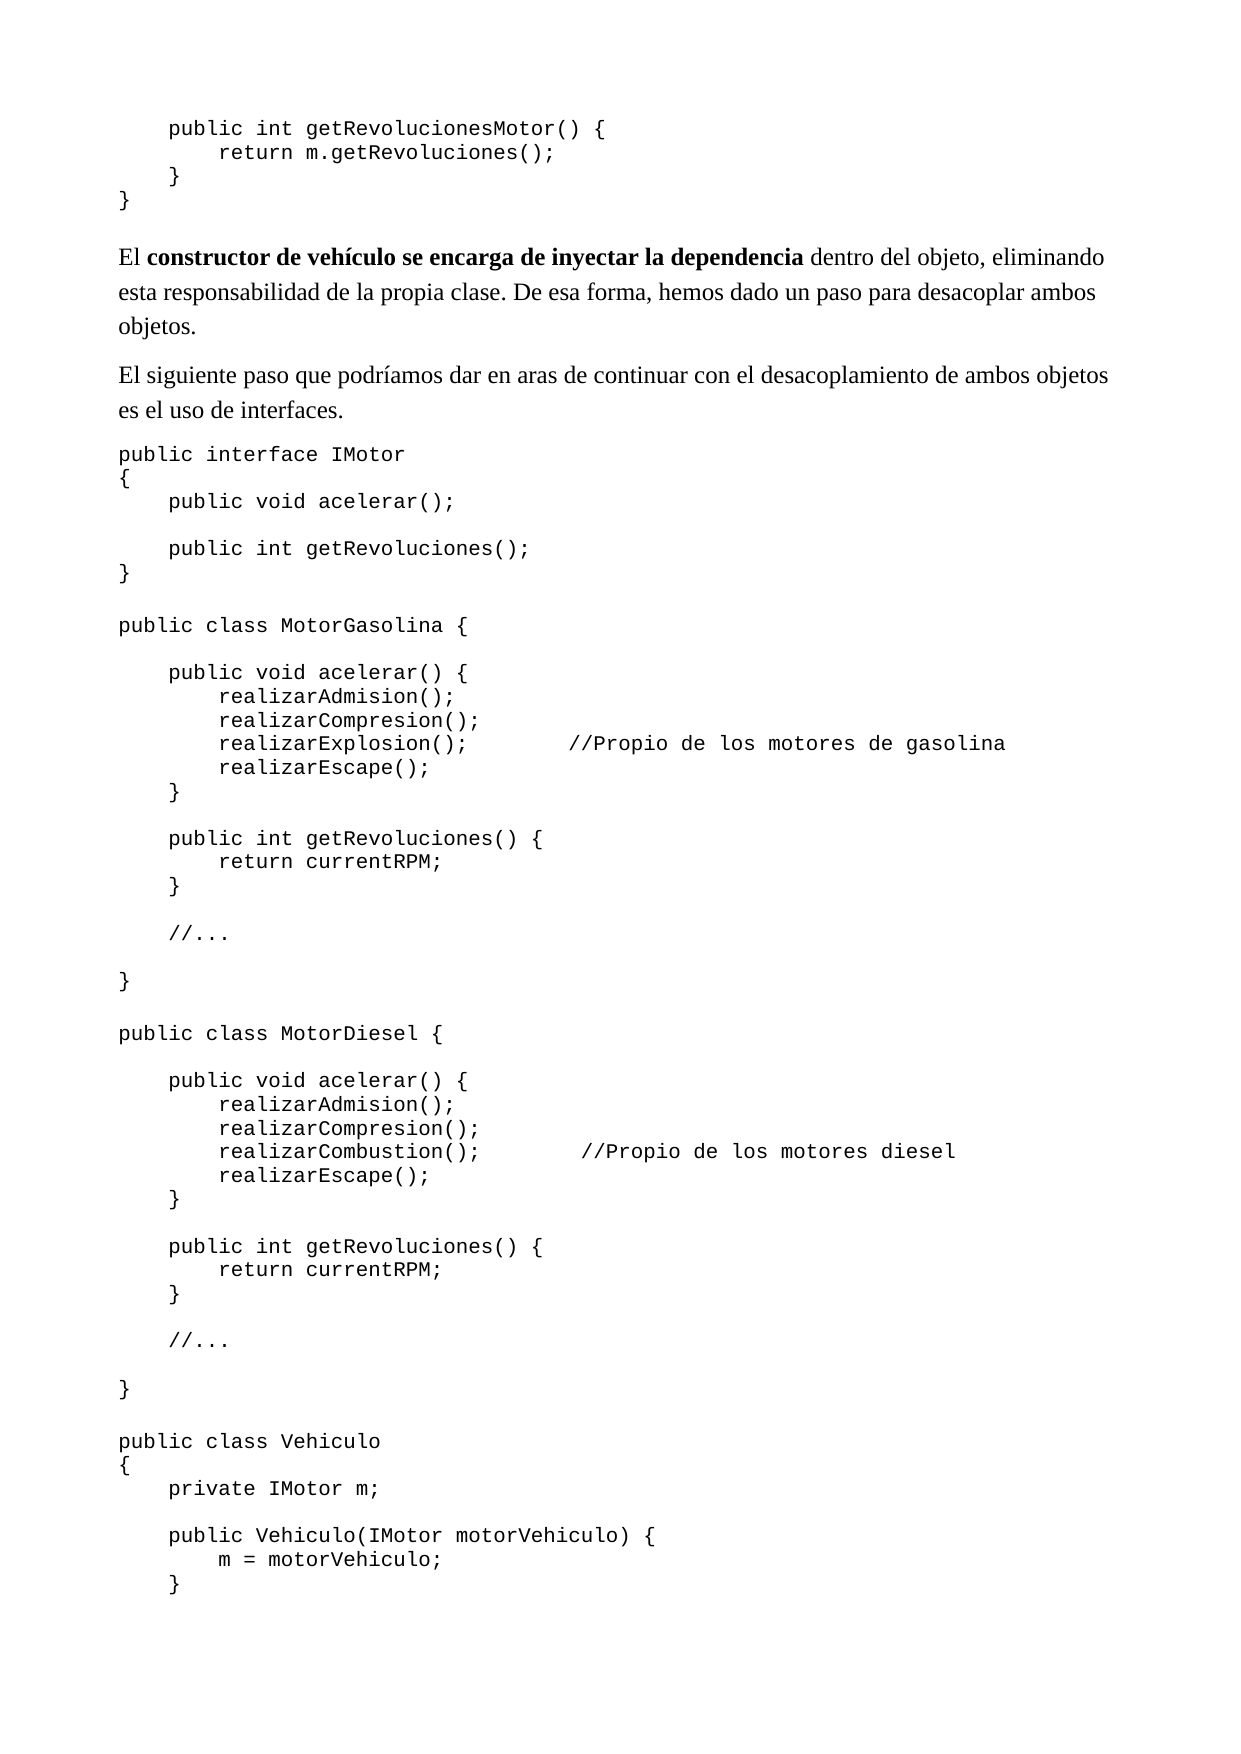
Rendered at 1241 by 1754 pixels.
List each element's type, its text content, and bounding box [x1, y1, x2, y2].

text //... [118, 922, 1122, 946]
text realizarExplosion(); //Propio de los motores de gasolina [118, 733, 1122, 757]
text public int getRevoluciones() { [118, 828, 1122, 852]
text realizarAdmision(); [118, 1094, 1122, 1117]
text } [118, 1283, 1122, 1307]
text public class Vehiculo [118, 1431, 1122, 1454]
text El constructor de vehículo se encarga de inyectar la dependencia dentro del objeto, eliminando esta responsabilidad de la propia clase. De esa forma, hemos dado un paso para desacoplar ambos objetos. [118, 242, 1122, 340]
text } [118, 562, 1122, 586]
text public void acelerar(); [118, 491, 1122, 515]
text //... [118, 1330, 1122, 1354]
text return currentRPM; [118, 1259, 1122, 1283]
text realizarEscape(); [118, 1165, 1122, 1188]
text private IMotor m; [118, 1478, 1122, 1502]
text } [118, 165, 1122, 189]
text } [118, 1378, 1122, 1401]
text return currentRPM; [118, 852, 1122, 875]
text public class MotorGasolina { [118, 615, 1122, 639]
text realizarCompresion(); [118, 1117, 1122, 1141]
text public void acelerar() { [118, 662, 1122, 686]
text } [118, 875, 1122, 899]
text public class MotorDiesel { [118, 1023, 1122, 1047]
text public int getRevoluciones() { [118, 1236, 1122, 1259]
text { [118, 1454, 1122, 1478]
text } [118, 1573, 1122, 1596]
text public void acelerar() { [118, 1070, 1122, 1094]
text public int getRevolucionesMotor() { [118, 118, 1122, 142]
text public Vehiculo(IMotor motorVehiculo) { [118, 1525, 1122, 1549]
text public int getRevoluciones(); [118, 538, 1122, 562]
text } [118, 189, 1122, 213]
text { [118, 467, 1122, 491]
text } [118, 781, 1122, 804]
text } [118, 1188, 1122, 1212]
text El siguiente paso que podríamos dar en aras de continuar con el desacoplamiento de ambos objetos es el uso de interfaces. [118, 360, 1122, 423]
text } [118, 970, 1122, 993]
text m = motorVehiculo; [118, 1549, 1122, 1573]
text realizarAdmision(); [118, 686, 1122, 710]
text public interface IMotor [118, 444, 1122, 467]
text realizarCompresion(); [118, 710, 1122, 733]
text realizarCombustion(); //Propio de los motores diesel [118, 1141, 1122, 1165]
text realizarEscape(); [118, 757, 1122, 781]
text return m.getRevoluciones(); [118, 142, 1122, 165]
